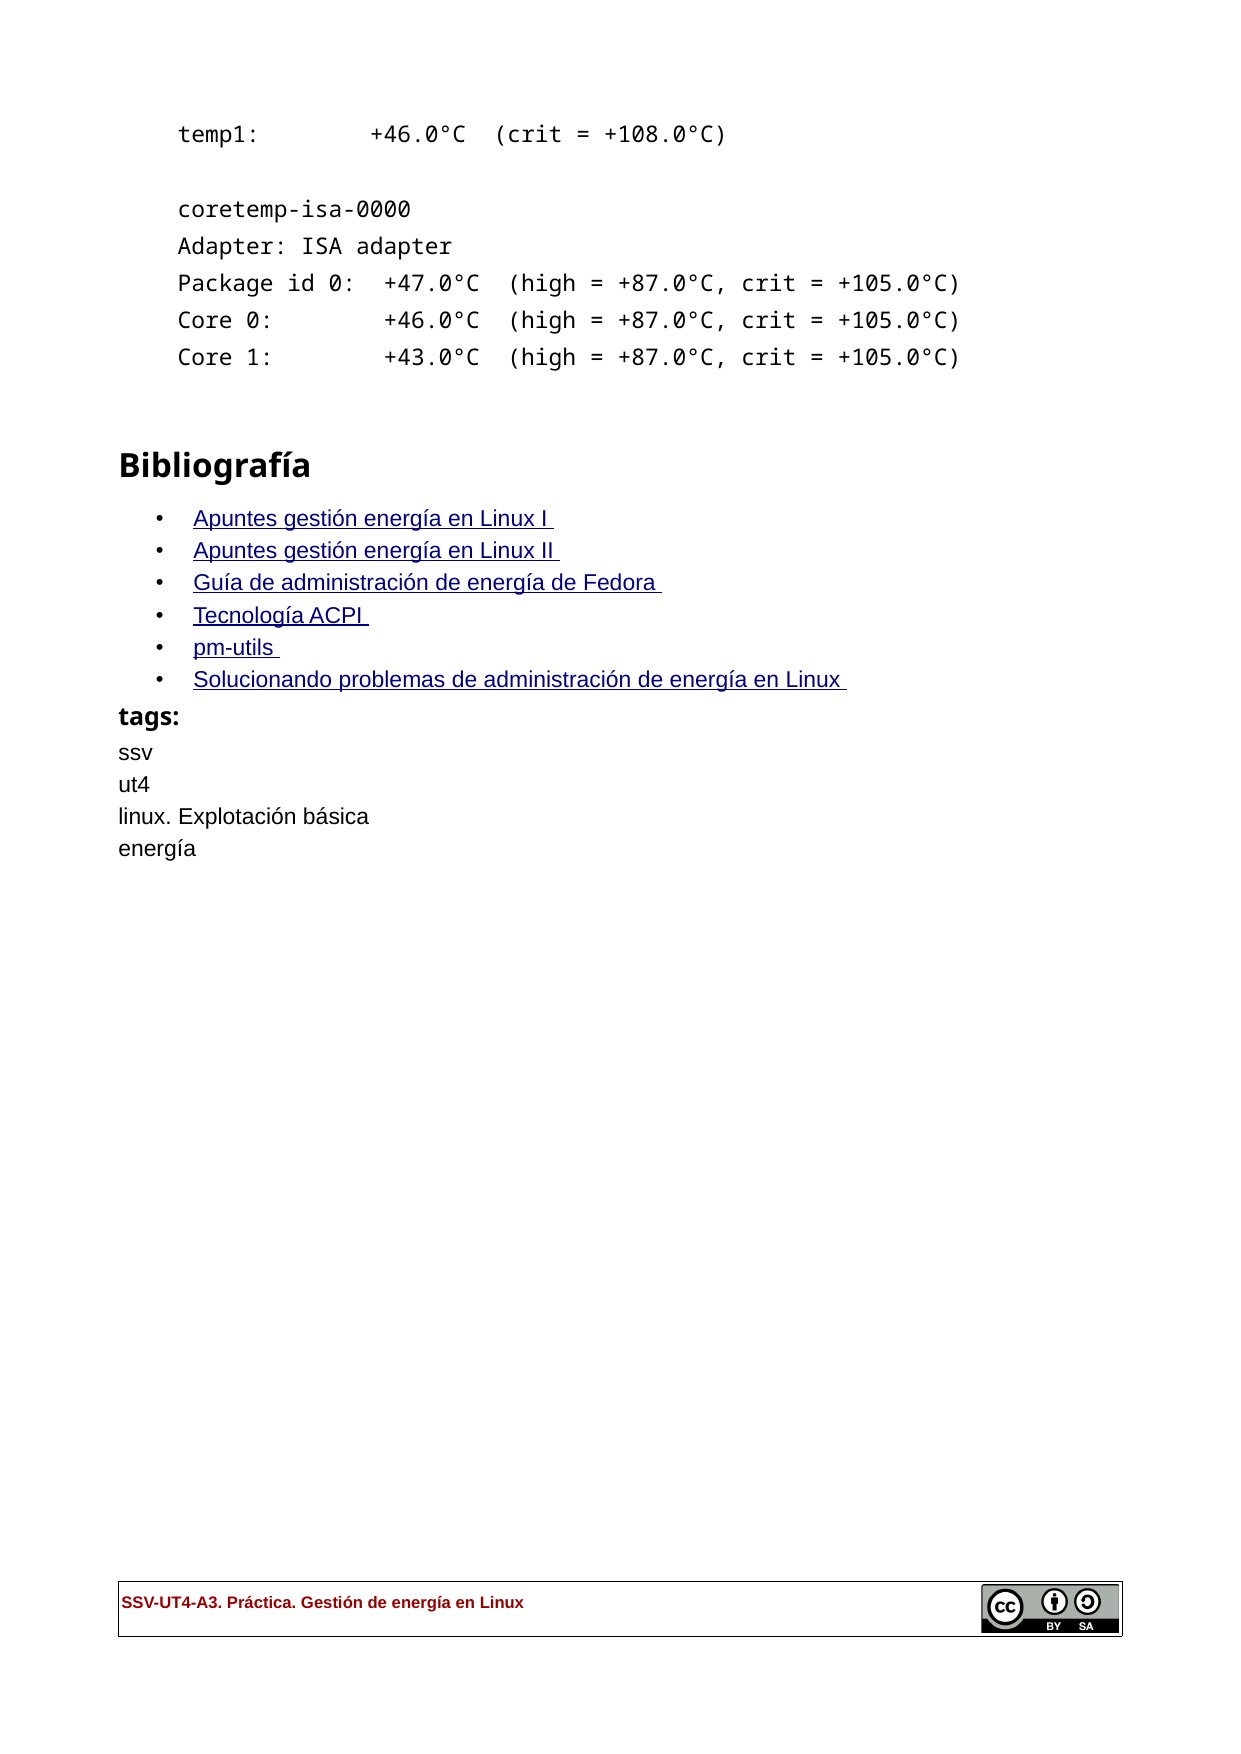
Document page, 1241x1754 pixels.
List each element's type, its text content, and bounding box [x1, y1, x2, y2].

text coretemp-isa-0000 [177, 192, 1122, 224]
list Apuntes gestión energía en Linux I [156, 505, 1122, 531]
text Package id 0: +47.0°C (high = +87.0°C, crit = +105.0°C) [177, 267, 1122, 298]
text energía [118, 835, 1122, 862]
text linux. Explotación básica [118, 803, 1122, 829]
list Solucionando problemas de administración de energía en Linux [156, 666, 1122, 692]
list Guía de administración de energía de Fedora [156, 569, 1122, 596]
text temp1: +46.0°C (crit = +108.0°C) [177, 118, 1122, 149]
subtitle Bibliografía [118, 442, 1122, 487]
text Core 1: +43.0°C (high = +87.0°C, crit = +105.0°C) [177, 341, 1122, 372]
list Tecnología ACPI [156, 602, 1122, 628]
text Adapter: ISA adapter [177, 230, 1122, 261]
text Core 0: +46.0°C (high = +87.0°C, crit = +105.0°C) [177, 304, 1122, 335]
text ssv [118, 738, 1122, 765]
subtitle tags: [118, 698, 1122, 732]
list pm-utils [156, 634, 1122, 660]
text ut4 [118, 771, 1122, 797]
picture [981, 1584, 1119, 1633]
list Apuntes gestión energía en Linux II [156, 537, 1122, 563]
